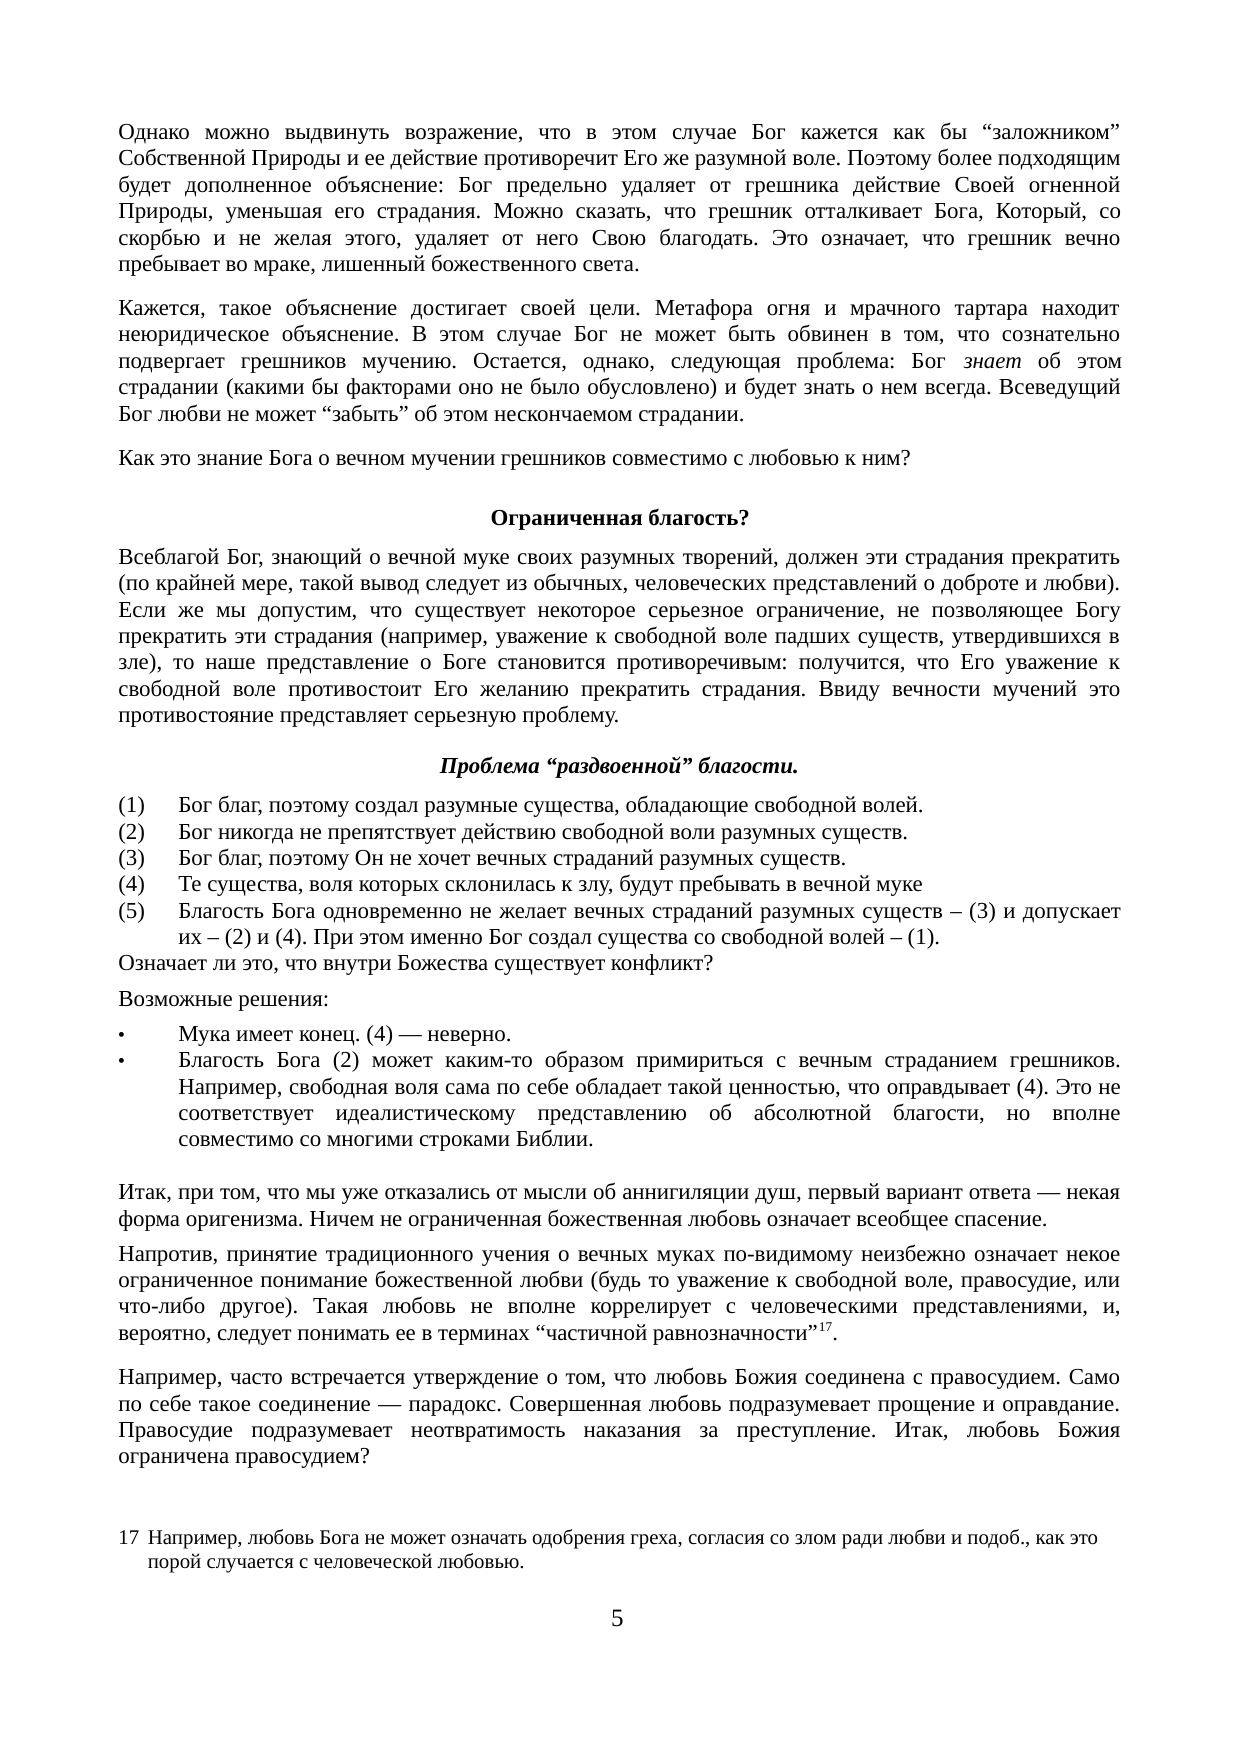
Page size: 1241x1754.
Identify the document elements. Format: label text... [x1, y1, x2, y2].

text Однако можно выдвинуть возражение, что в этом случае Бог кажется как бы “заложником” Собственной Природы и ее действие противоречит Его же разумной воле. Поэтому более подходящим будет дополненное объяснение: Бог предельно удаляет от грешника действие Своей огненной Природы, уменьшая его страдания. Можно сказать, что грешник отталкивает Бога, Который, со скорбью и не желая этого, удаляет от него Свою благодать. Это означает, что грешник вечно пребывает во мраке, лишенный божественного света. [118, 118, 1122, 276]
subtitle Проблема “раздвоенной” благости. [118, 752, 1122, 779]
text Означает ли это, что внутри Божества существует конфликт? [118, 949, 1122, 976]
text Напротив, принятие традиционного учения о вечных муках по-видимому неизбежно означает некое ограниченное понимание божественной любви (будь то уважение к свободной воле, правосудие, или что-либо другое). Такая любовь не вполне коррелирует с человеческими представлениями, и, вероятно, следует понимать ее в терминах “частичной равнозначности”. [118, 1240, 1122, 1345]
text Например, любовь Бога не может означать одобрения греха, согласия со злом ради любви и подоб., как это порой случается с человеческой любовью. [118, 1525, 1122, 1573]
list Благость Бога (2) может каким-то образом примириться с вечным страданием грешников. Например, свободная воля сама по себе обладает такой ценностью, что оправдывает (4). Это не соответствует идеалистическому представлению об абсолютной благости, но вполне совместимо со многими строками Библии. [118, 1046, 1122, 1152]
text Всеблагой Бог, знающий о вечной муке своих разумных творений, должен эти страдания прекратить (по крайней мере, такой вывод следует из обычных, человеческих представлений о доброте и любви). Если же мы допустим, что существует некоторое серьезное ограничение, не позволяющее Богу прекратить эти страдания (например, уважение к свободной воле падших существ, утвердившихся в зле), то наше представление о Боге становится противоречивым: получится, что Его уважение к свободной воле противостоит Его желанию прекратить страдания. Ввиду вечности мучений это противостояние представляет серьезную проблему. [118, 543, 1122, 727]
subtitle Ограниченная благость? [118, 504, 1122, 531]
list Те существа, воля которых склонилась к злу, будут пребывать в вечной муке [118, 870, 1122, 897]
list Мука имеет конец. (4) — неверно. [118, 1020, 1122, 1046]
list Бог благ, поэтому создал разумные существа, обладающие свободной волей. [118, 791, 1122, 818]
list Бог благ, поэтому Он не хочет вечных страданий разумных существ. [118, 844, 1122, 870]
text Например, часто встречается утверждение о том, что любовь Божия соединена с правосудием. Само по себе такое соединение — парадокс. Совершенная любовь подразумевает прощение и оправдание. Правосудие подразумевает неотвратимость наказания за преступление. Итак, любовь Божия ограничена правосудием? [118, 1363, 1122, 1469]
list Бог никогда не препятствует действию свободной воли разумных существ. [118, 818, 1122, 844]
text Как это знание Бога о вечном мучении грешников совместимо с любовью к ним? [118, 444, 1122, 470]
text Итак, при том, что мы уже отказались от мысли об аннигиляции душ, первый вариант ответа — некая форма оригенизма. Ничем не ограниченная божественная любовь означает всеобщее спасение. [118, 1178, 1122, 1231]
text Возможные решения: [118, 985, 1122, 1011]
text Кажется, такое объяснение достигает своей цели. Метафора огня и мрачного тартара находит неюридическое объяснение. В этом случае Бог не может быть обвинен в том, что сознательно подвергает грешников мучению. Остается, однако, следующая проблема: Бог знает об этом страдании (какими бы факторами оно не было обусловлено) и будет знать о нем всегда. Всеведущий Бог любви не может “забыть” об этом нескончаемом страдании. [118, 294, 1122, 426]
list Благость Бога одновременно не желает вечных страданий разумных существ – (3) и допускает их – (2) и (4). При этом именно Бог создал существа со свободной волей – (1). [118, 897, 1122, 949]
